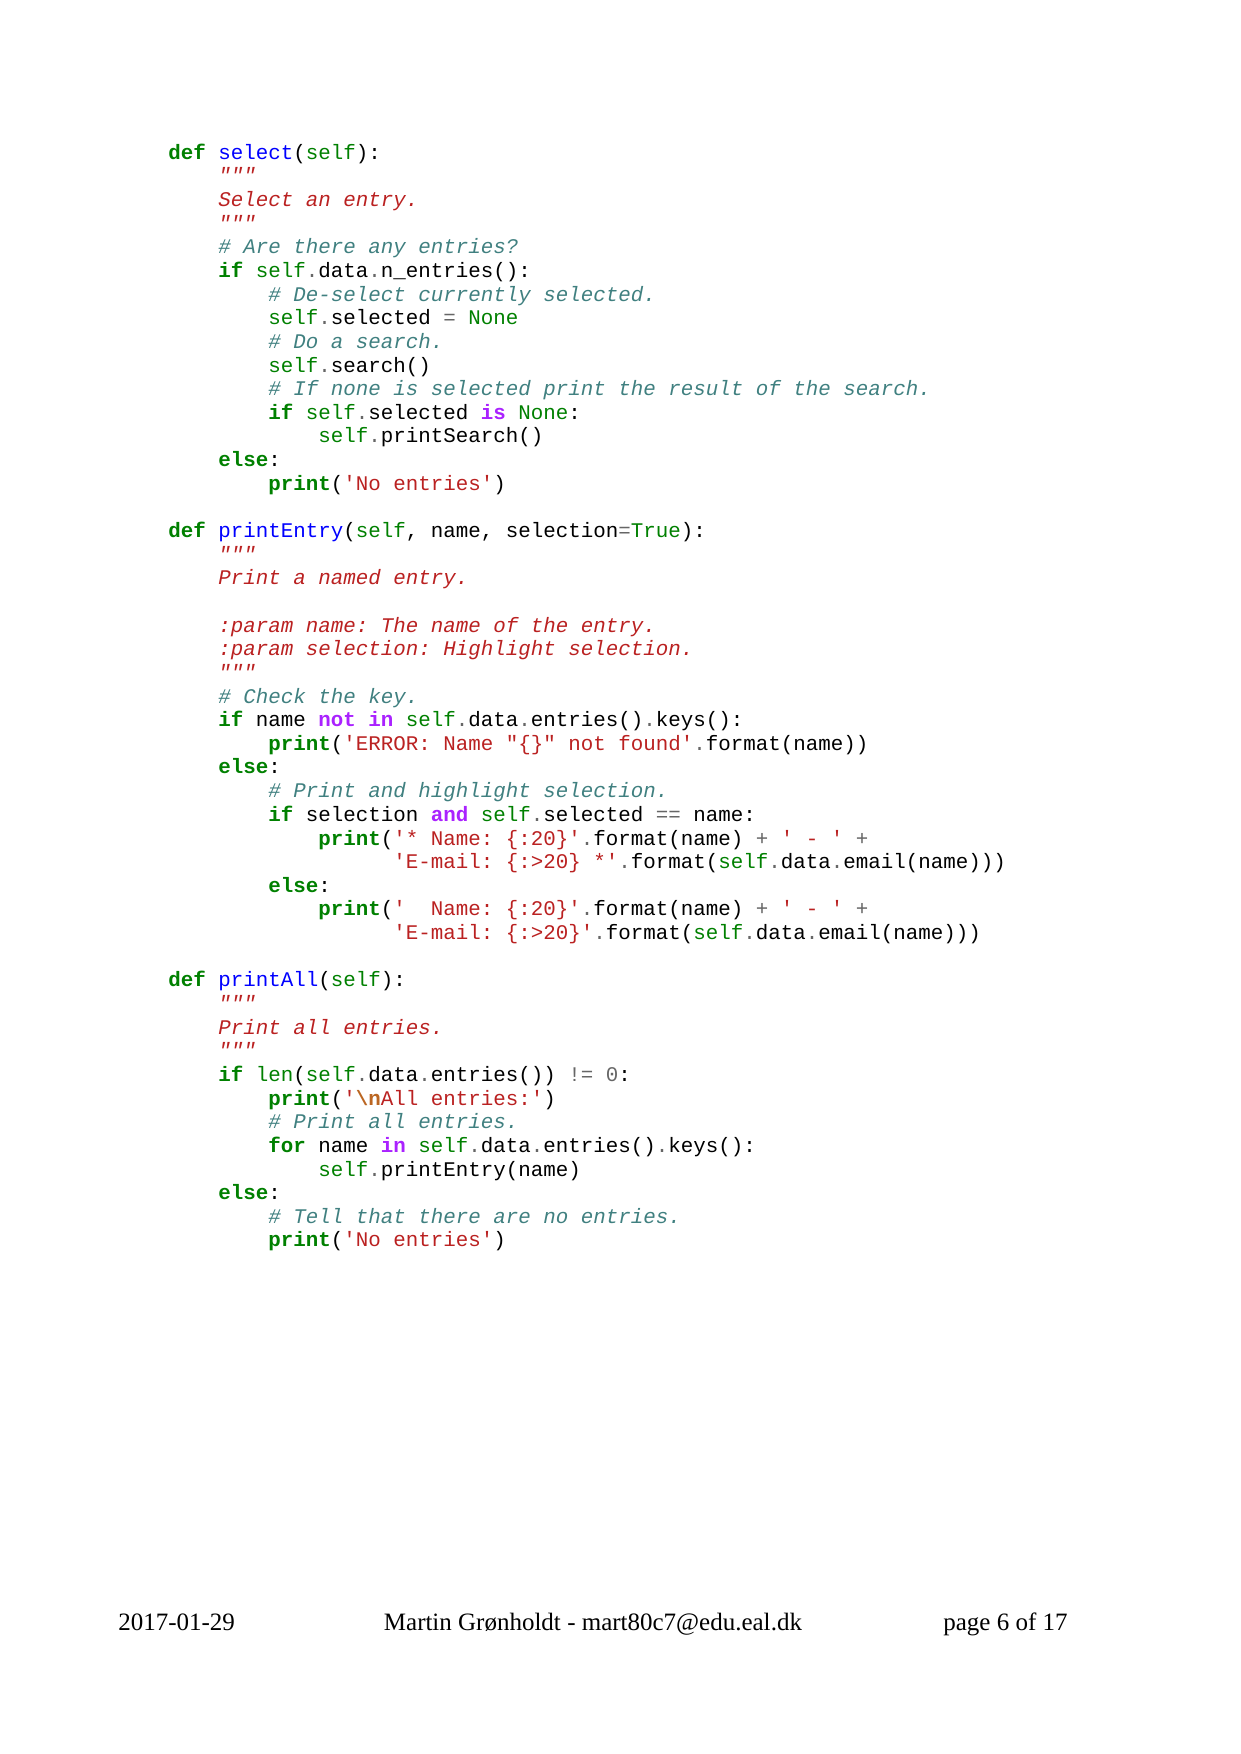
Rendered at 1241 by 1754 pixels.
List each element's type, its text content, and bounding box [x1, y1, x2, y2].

text """ [118, 1040, 1122, 1064]
text :param selection: Highlight selection. [118, 638, 1122, 662]
text # If none is selected print the result of the search. [118, 378, 1122, 402]
text Print all entries. [118, 1017, 1122, 1040]
text self.printEntry(name) [118, 1158, 1122, 1182]
text else: [118, 449, 1122, 473]
text else: [118, 875, 1122, 898]
text def select(self): [118, 142, 1122, 165]
text # Are there any entries? [118, 236, 1122, 260]
text for name in self.data.entries().keys(): [118, 1135, 1122, 1158]
text else: [118, 1182, 1122, 1206]
text # Do a search. [118, 331, 1122, 354]
text print('No entries') [118, 473, 1122, 496]
text print(' Name: {:20}'.format(name) + ' - ' + [118, 898, 1122, 922]
text if self.data.n_entries(): [118, 260, 1122, 284]
text # Print all entries. [118, 1111, 1122, 1135]
text # Tell that there are no entries. [118, 1206, 1122, 1229]
text :param name: The name of the entry. [118, 615, 1122, 638]
text if name not in self.data.entries().keys(): [118, 709, 1122, 733]
text # Check the key. [118, 686, 1122, 709]
text """ [118, 213, 1122, 236]
text if selection and self.selected == name: [118, 804, 1122, 827]
text 'E-mail: {:>20}'.format(self.data.email(name))) [118, 922, 1122, 946]
text if self.selected is None: [118, 402, 1122, 426]
text self.selected = None [118, 307, 1122, 331]
text """ [118, 544, 1122, 567]
text print('ERROR: Name "{}" not found'.format(name)) [118, 733, 1122, 757]
text def printAll(self): [118, 969, 1122, 993]
text # Print and highlight selection. [118, 780, 1122, 804]
text Print a named entry. [118, 567, 1122, 591]
text 'E-mail: {:>20} *'.format(self.data.email(name))) [118, 851, 1122, 875]
text self.printSearch() [118, 426, 1122, 449]
text print('* Name: {:20}'.format(name) + ' - ' + [118, 827, 1122, 851]
text Select an entry. [118, 189, 1122, 213]
text """ [118, 165, 1122, 189]
text """ [118, 662, 1122, 686]
text if len(self.data.entries()) != 0: [118, 1064, 1122, 1088]
text self.search() [118, 354, 1122, 378]
text print('\nAll entries:') [118, 1088, 1122, 1111]
text def printEntry(self, name, selection=True): [118, 520, 1122, 544]
text """ [118, 993, 1122, 1017]
text print('No entries') [118, 1229, 1122, 1253]
text else: [118, 757, 1122, 780]
text # De-select currently selected. [118, 284, 1122, 307]
